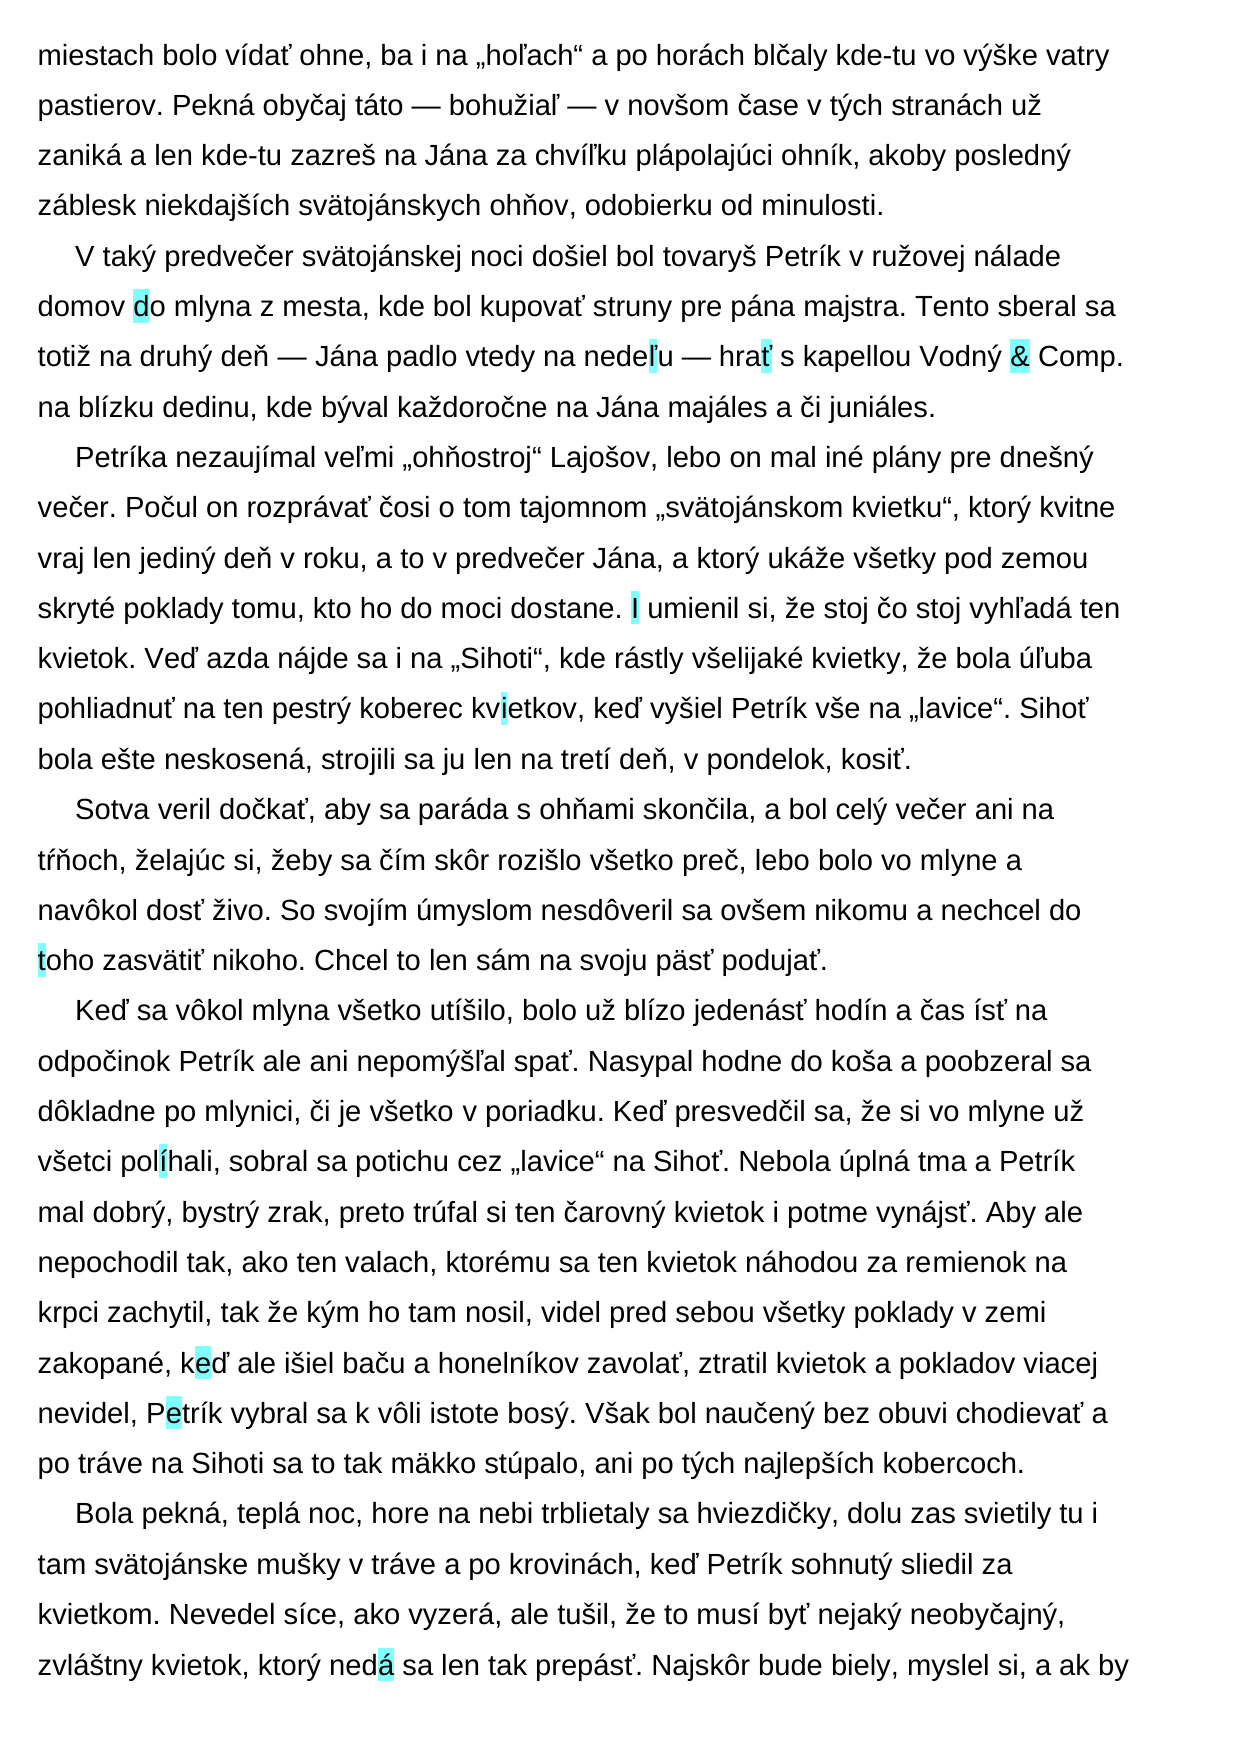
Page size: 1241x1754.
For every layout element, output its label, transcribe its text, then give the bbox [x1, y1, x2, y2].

text Sotva veril dočkať, aby sa paráda s ohňami skončila, a bol celý večer ani na tŕňoch, želajúc si, žeby sa čím skôr rozišlo všetko preč, lebo bolo vo mlyne a navôkol dosť živo. So svojím úmyslom nesdôveril sa ovšem nikomu a nechcel do toho zasvätiť nikoho. Chcel to len sám na svoju päsť podujať. [37, 792, 1130, 977]
text Keď sa vôkol mlyna všetko utíšilo, bolo už blízo jedenásť hodín a čas ísť na odpočinok Petrík ale ani nepomýšľal spať. Nasypal hodne do koša a poobzeral sa dôkladne po mlynici, či je všetko v poriadku. Keď presvedčil sa, že si vo mlyne už všetci políhali, sobral sa potichu cez „lavice“ na Sihoť. Nebola úplná tma a Petrík mal dobrý, bystrý zrak, preto trúfal si ten čarovný kvietok i potme vynájsť. Aby ale nepochodil tak, ako ten valach, ktorému sa ten kvietok náhodou za re­mienok na krpci zachytil, tak že kým ho tam nosil, videl pred sebou všetky poklady v zemi zakopané, keď ale išiel baču a honelníkov zavolať, ztratil kvietok a pokladov viacej nevidel, Petrík vybral sa k vôli istote bosý. Však bol naučený bez obuvi chodievať a po tráve na Sihoti sa to tak mäkko stúpalo, ani po tých najlepších kobercoch. [37, 993, 1130, 1480]
text miestach bolo vídať ohne, ba i na „hoľach“ a po horách blčaly kde-tu vo výške vatry pastierov. Pekná obyčaj táto — bohužiaľ — v novšom čase v tých stranách už zaniká a len kde-tu zazreš na Jána za chvíľku plápolajúci ohník, akoby posledný záblesk niekdajších svätojánskych ohňov, odobierku od minulosti. [37, 37, 1130, 222]
text Bola pekná, teplá noc, hore na nebi trblietaly sa hviezdičky, dolu zas svietily tu i tam sväto­jánske mušky v tráve a po krovinách, keď Petrík sohnutý sliedil za kvietkom. Nevedel síce, ako vyzerá, ale tušil, že to musí byť nejaký neobyčajný, zvláštny kvietok, ktorý nedá sa len tak prepásť. Najskôr bude biely, myslel si, a ak by [37, 1497, 1130, 1681]
text Petríka nezaujímal veľmi „ohňostroj“ Lajošov, lebo on mal iné plány pre dnešný večer. Počul on rozprávať čosi o tom tajomnom „svätojánskom kvietku“, ktorý kvitne vraj len jediný deň v roku, a to v predvečer Jána, a ktorý ukáže všetky pod zemou skryté poklady tomu, kto ho do moci do­stane. I umienil si, že stoj čo stoj vyhľadá ten kvietok. Veď azda nájde sa i na „Sihoti“, kde rástly všelijaké kvietky, že bola úľuba pohliadnuť na ten pestrý koberec kvietkov, keď vyšiel Petrík vše na „lavice“. Sihoť bola ešte neskosená, stro­jili sa ju len na tretí deň, v pondelok, kosiť. [37, 440, 1130, 775]
text V taký predvečer svätojánskej noci došiel bol tovaryš Petrík v ružovej nálade domov do mlyna z mesta, kde bol kupovať struny pre pána majstra. Tento sberal sa totiž na druhý deň — Jána padlo vtedy na nedeľu — hrať s kapellou Vodný & Comp. na blízku dedinu, kde býval každoročne na Jána majáles a či juniáles. [37, 239, 1130, 423]
